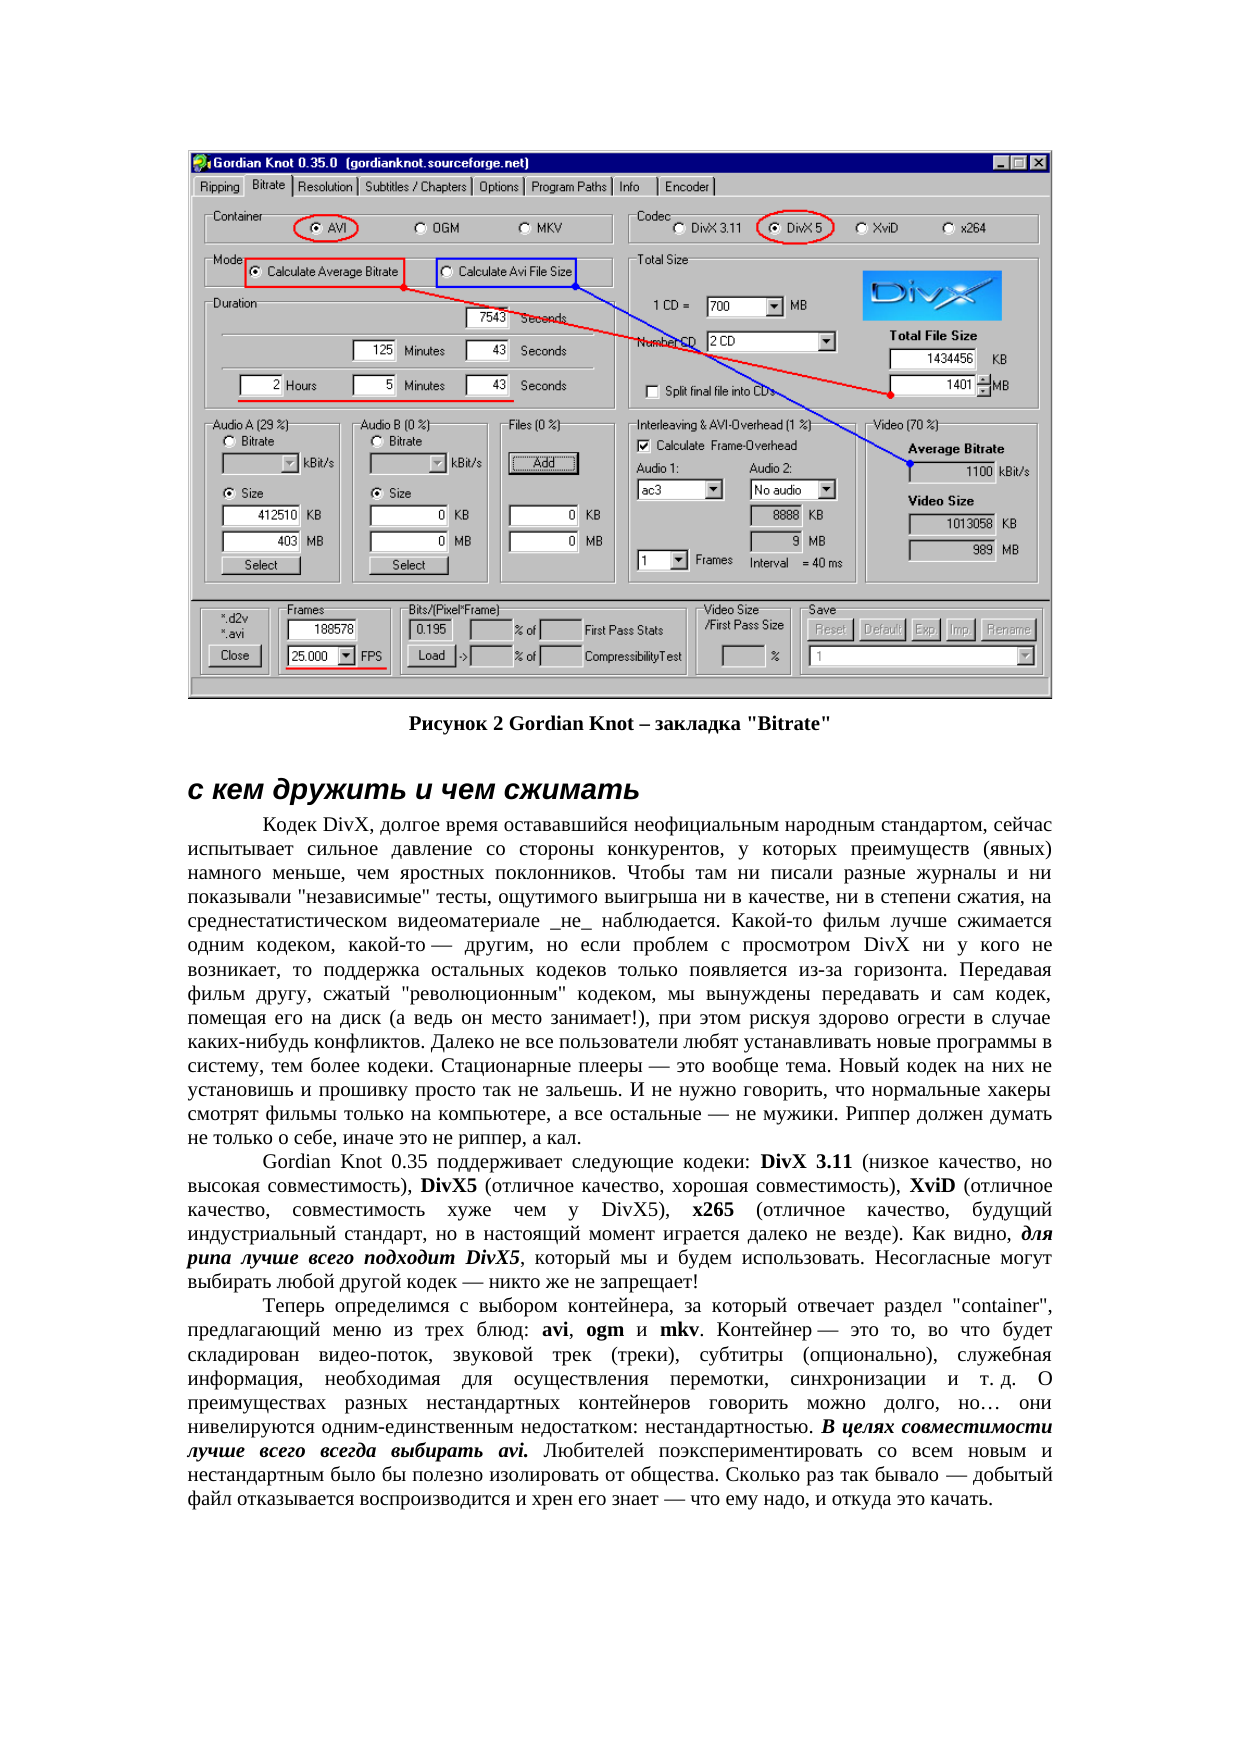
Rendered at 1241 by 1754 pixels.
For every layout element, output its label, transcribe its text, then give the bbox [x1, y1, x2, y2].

text Кодек DivX, долгое время остававшийся неофициальным народным стандартом, сейчас испытывает сильное давление со стороны конкурентов, у которых преимуществ (явных) намного меньше, чем яростных поклонников. Чтобы там ни писали разные журналы и ни показывали "независимые" тесты, ощутимого выигрыша ни в качестве, ни в степени сжатия, на среднестатистическом видеоматериале _не_ наблюдается. Какой-то фильм лучше сжимается одним кодеком, какой-то — другим, но если проблем с просмотром DivX ни у кого не возникает, то поддержка остальных кодеков только появляется из-за горизонта. Передавая фильм другу, сжатый "революционным" кодеком, мы вынуждены передавать и сам кодек, помещая его на диск (а ведь он место занимает!), при этом рискуя здорово огрести в случае каких-нибудь конфликтов. Далеко не все пользователи любят устанавливать новые программы в систему, тем более кодеки. Стационарные плееры — это вообще тема. Новый кодек на них не установишь и прошивку просто так не зальешь. И не нужно говорить, что нормальные хакеры смотрят фильмы только на компьютере, а все остальные — не мужики. Риппер должен думать не только о себе, иначе это не риппер, а кал. [187, 812, 1053, 1149]
text Теперь определимся с выбором контейнера, за который отвечает раздел "container", предлагающий меню из трех блюд: avi, ogm и mkv. Контейнер — это то, во что будет складирован видео-поток, звуковой трек (треки), субтитры (опционально), служебная информация, необходимая для осуществления перемотки, синхронизации и т. д. О преимуществах разных нестандартных контейнеров говорить можно долго, но… они нивелируются одним-единственным недостатком: нестандартностью. В целях совместимости лучше всего всегда выбирать avi. Любителей поэкспериментировать со всем новым и нестандартным было бы полезно изолировать от общества. Сколько раз так бывало — добытый файл отказывается воспроизводится и хрен его знает — что ему надо, и откуда это качать. [187, 1293, 1053, 1510]
text Рисунок 2 Gordian Knot – закладка "Bitrate" [187, 711, 1053, 735]
text Gordian Knot 0.35 поддерживает следующие кодеки: DivX 3.11 (низкое качество, но высокая совместимость), DivX5 (отличное качество, хорошая совместимость), XviD (отличное качество, совместимость хуже чем у DivX5), x265 (отличное качество, будущий индустриальный стандарт, но в настоящий момент играется далеко не везде). Как видно, для рипа лучше всего подходит DivX5, который мы и будем использовать. Несогласные могут выбирать любой другой кодек — никто же не запрещает! [187, 1149, 1053, 1293]
subtitle с кем дружить и чем сжимать [187, 772, 1053, 806]
picture [188, 150, 1053, 699]
